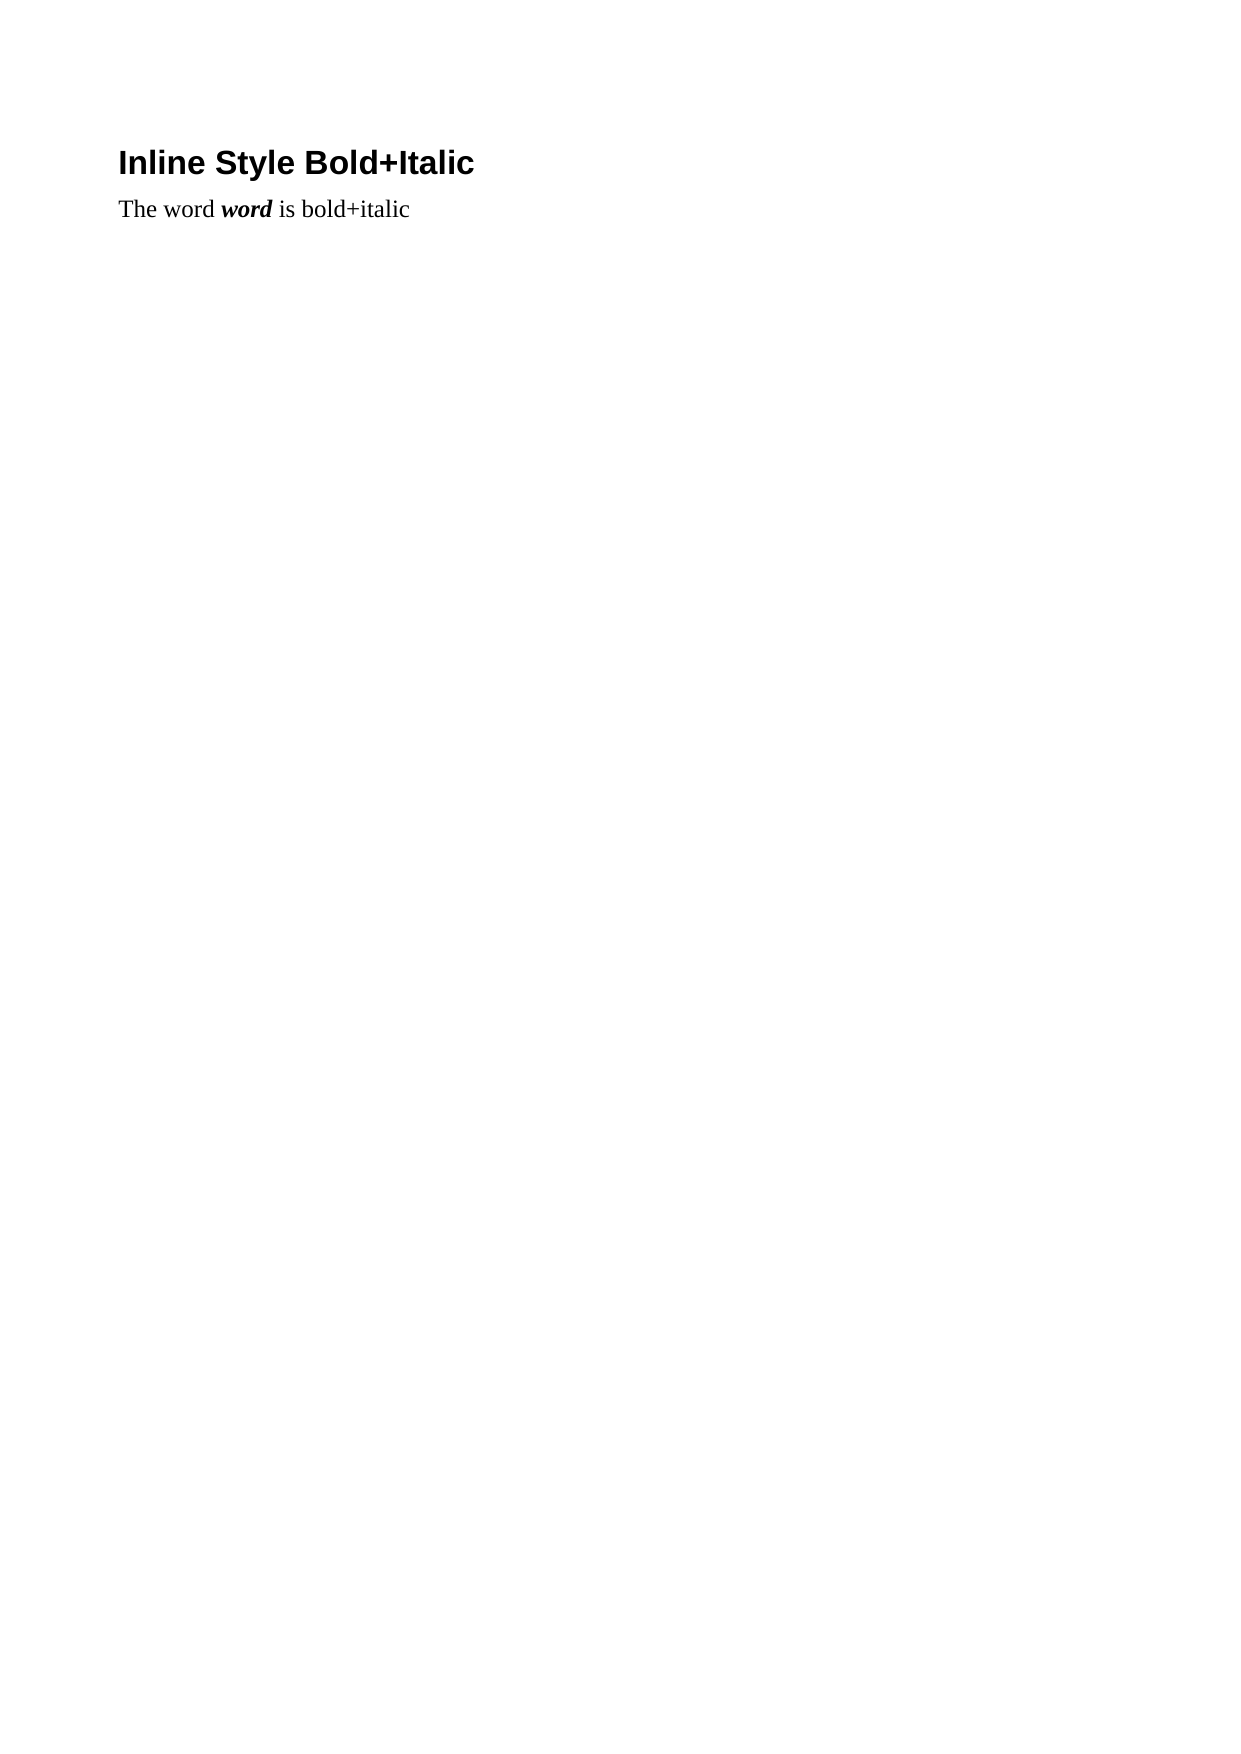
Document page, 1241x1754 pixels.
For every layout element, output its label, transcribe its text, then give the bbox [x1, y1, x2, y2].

subtitle Inline Style Bold+Italic [118, 143, 1122, 182]
text The word word is bold+italic [118, 194, 1122, 223]
